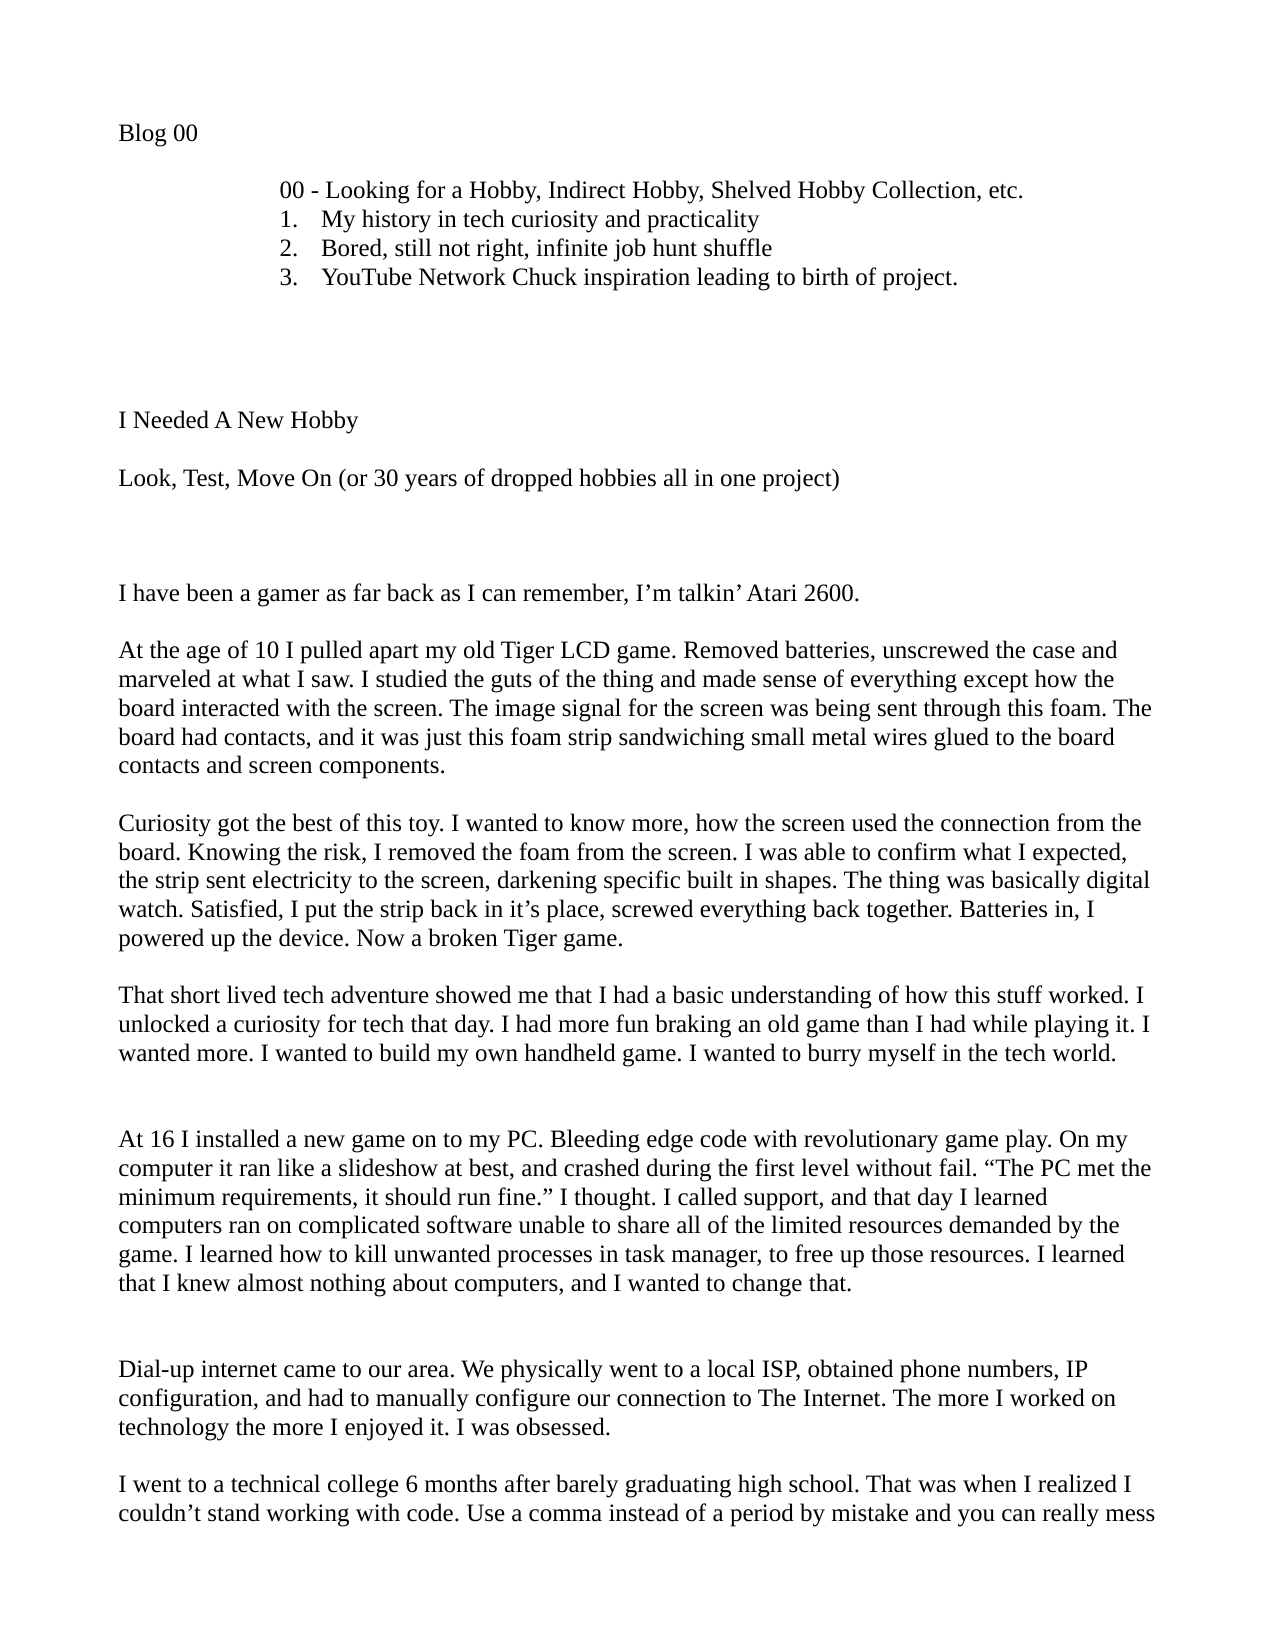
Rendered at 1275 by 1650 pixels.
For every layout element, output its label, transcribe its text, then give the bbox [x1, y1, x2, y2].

text I have been a gamer as far back as I can remember, I’m talkin’ Atari 2600. [118, 578, 1157, 607]
text I went to a technical college 6 months after barely graduating high school. That was when I realized I couldn’t stand working with code. Use a comma instead of a period by mistake and you can really mess [118, 1469, 1157, 1527]
text At the age of 10 I pulled apart my old Tiger LCD game. Removed batteries, unscrewed the case and marveled at what I saw. I studied the guts of the thing and made sense of everything except how the board interacted with the screen. The image signal for the screen was being sent through this foam. The board had contacts, and it was just this foam strip sandwiching small metal wires glued to the board contacts and screen components. [118, 636, 1157, 779]
list Bored, still not right, infinite job hunt shuffle [279, 233, 1157, 262]
text At 16 I installed a new game on to my PC. Bleeding edge code with revolutionary game play. On my computer it ran like a slideshow at best, and crashed during the first level without fail. “The PC met the minimum requirements, it should run fine.” I thought. I called support, and that day I learned computers ran on complicated software unable to share all of the limited resources demanded by the game. I learned how to kill unwanted processes in task manager, to free up those resources. I learned that I knew almost nothing about computers, and I wanted to change that. [118, 1124, 1157, 1297]
text I Needed A New Hobby [118, 406, 1157, 434]
list My history in tech curiosity and practicality [279, 204, 1157, 233]
list YouTube Network Chuck inspiration leading to birth of project. [279, 262, 1157, 291]
text Dial-up internet came to our area. We physically went to a local ISP, obtained phone numbers, IP configuration, and had to manually configure our connection to The Internet. The more I worked on technology the more I enjoyed it. I was obsessed. [118, 1354, 1157, 1441]
text That short lived tech adventure showed me that I had a basic understanding of how this stuff worked. I unlocked a curiosity for tech that day. I had more fun braking an old game than I had while playing it. I wanted more. I wanted to build my own handheld game. I wanted to burry myself in the tech world. [118, 981, 1157, 1067]
text Blog 00 [118, 118, 1157, 147]
text Curiosity got the best of this toy. I wanted to know more, how the screen used the connection from the board. Knowing the risk, I removed the foam from the screen. I was able to confirm what I expected, the strip sent electricity to the screen, darkening specific built in shapes. The thing was basically digital watch. Satisfied, I put the strip back in it’s place, screwed everything back together. Batteries in, I powered up the device. Now a broken Tiger game. [118, 808, 1157, 952]
list 00 - Looking for a Hobby, Indirect Hobby, Shelved Hobby Collection, etc. [238, 176, 1157, 204]
text Look, Test, Move On (or 30 years of dropped hobbies all in one project) [118, 463, 1157, 492]
